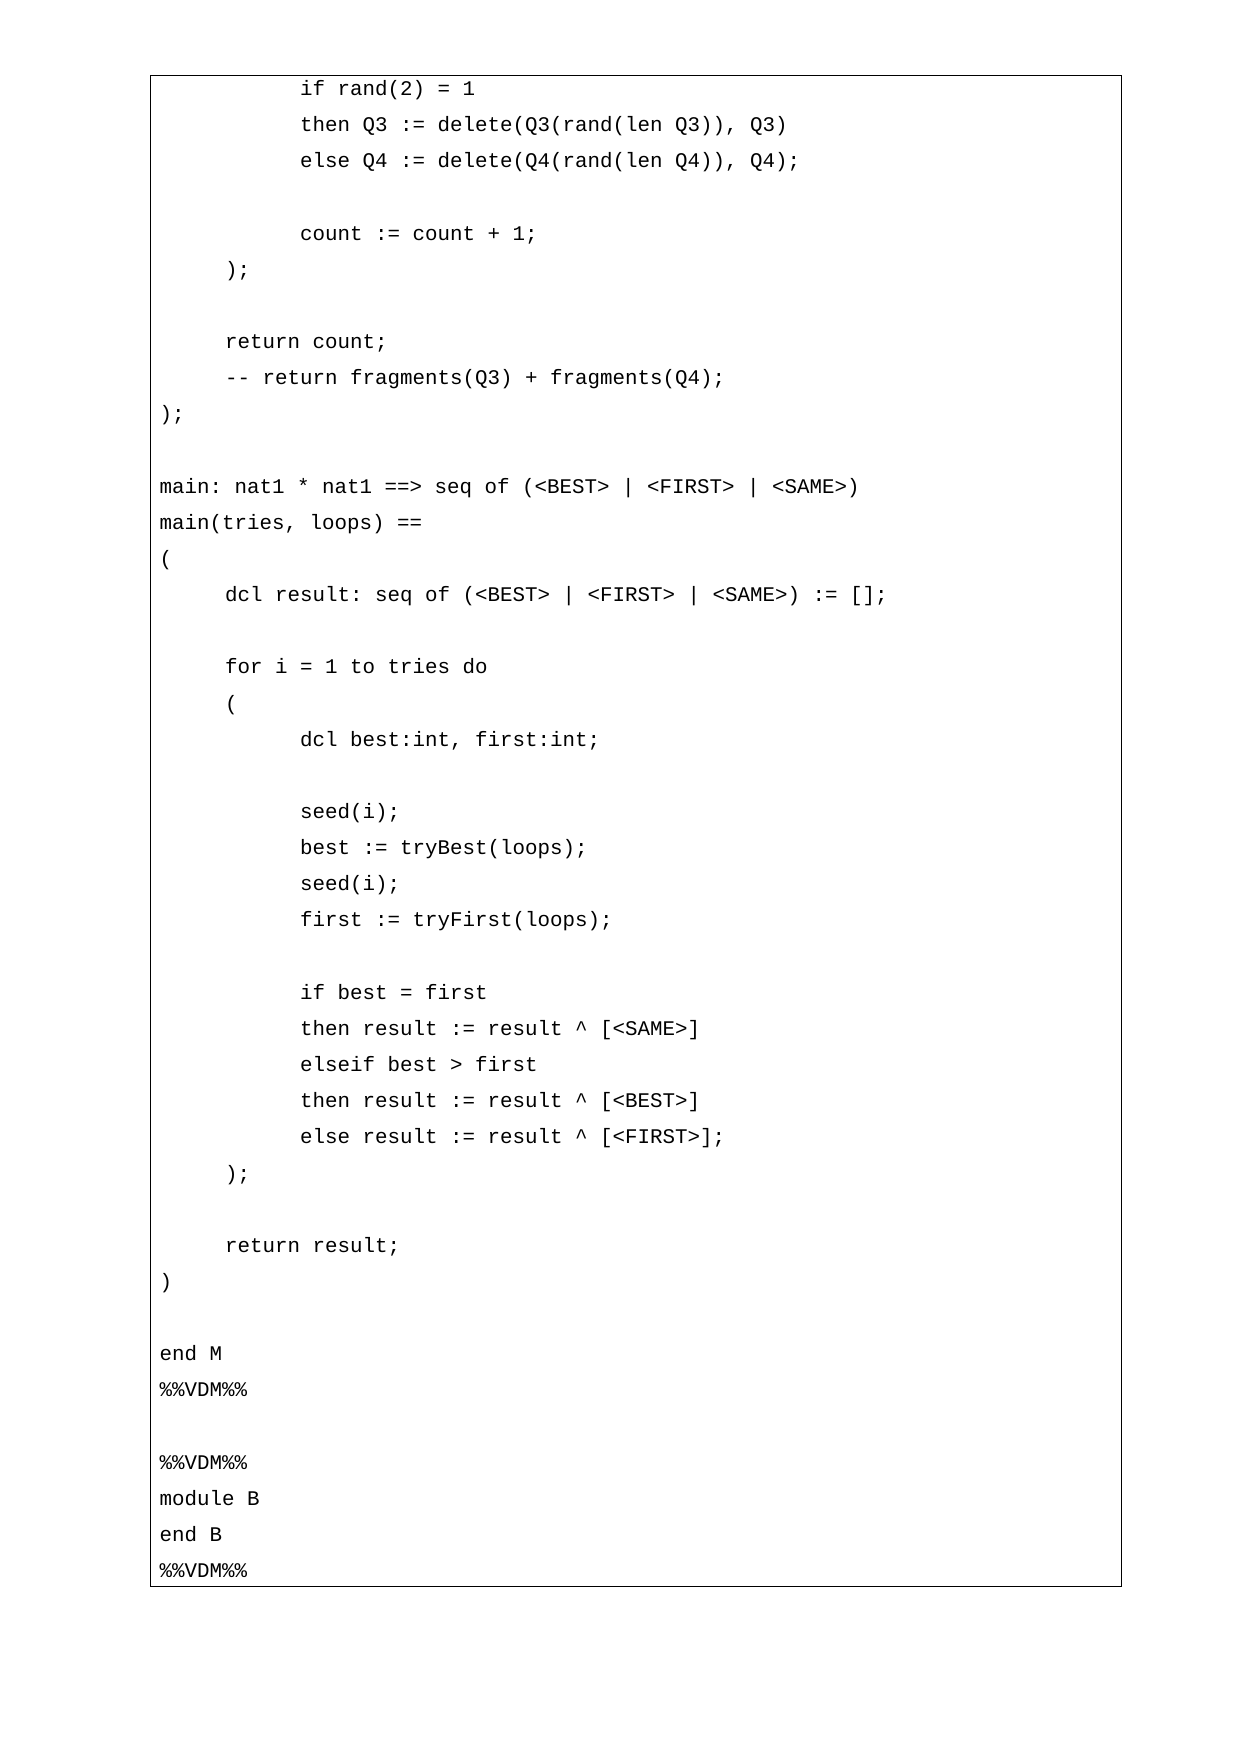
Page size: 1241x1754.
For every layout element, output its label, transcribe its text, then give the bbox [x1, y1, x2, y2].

text ( [151, 689, 1121, 716]
text first := tryFirst(loops); [151, 906, 1121, 933]
text %%VDM%% [151, 1376, 1121, 1403]
text return result; [151, 1232, 1121, 1258]
text ( [151, 545, 1121, 572]
text %%VDM%% [151, 1557, 1121, 1586]
text module B [151, 1485, 1121, 1511]
text end B [151, 1521, 1121, 1548]
text ); [151, 400, 1121, 427]
text else result := result ^ [<FIRST>]; [151, 1123, 1121, 1150]
text end M [151, 1340, 1121, 1367]
text else Q4 := delete(Q4(rand(len Q4)), Q4); [151, 147, 1121, 174]
text seed(i); [151, 870, 1121, 897]
text then Q3 := delete(Q3(rand(len Q3)), Q3) [151, 111, 1121, 138]
text if best = first [151, 979, 1121, 1005]
text ); [151, 1159, 1121, 1186]
text seed(i); [151, 798, 1121, 825]
text -- return fragments(Q3) + fragments(Q4); [151, 364, 1121, 391]
text elseif best > first [151, 1051, 1121, 1078]
text return count; [151, 328, 1121, 355]
text then result := result ^ [<BEST>] [151, 1087, 1121, 1114]
text then result := result ^ [<SAME>] [151, 1015, 1121, 1042]
text for i = 1 to tries do [151, 653, 1121, 680]
text main: nat1 * nat1 ==> seq of (<BEST> | <FIRST> | <SAME>) [151, 473, 1121, 499]
text main(tries, loops) == [151, 509, 1121, 536]
text dcl result: seq of (<BEST> | <FIRST> | <SAME>) := []; [151, 581, 1121, 608]
text %%VDM%% [151, 1448, 1121, 1475]
text dcl best:int, first:int; [151, 726, 1121, 752]
text count := count + 1; [151, 219, 1121, 246]
text if rand(2) = 1 [151, 76, 1121, 102]
text best := tryBest(loops); [151, 834, 1121, 861]
text ) [151, 1268, 1121, 1294]
text ); [151, 256, 1121, 282]
